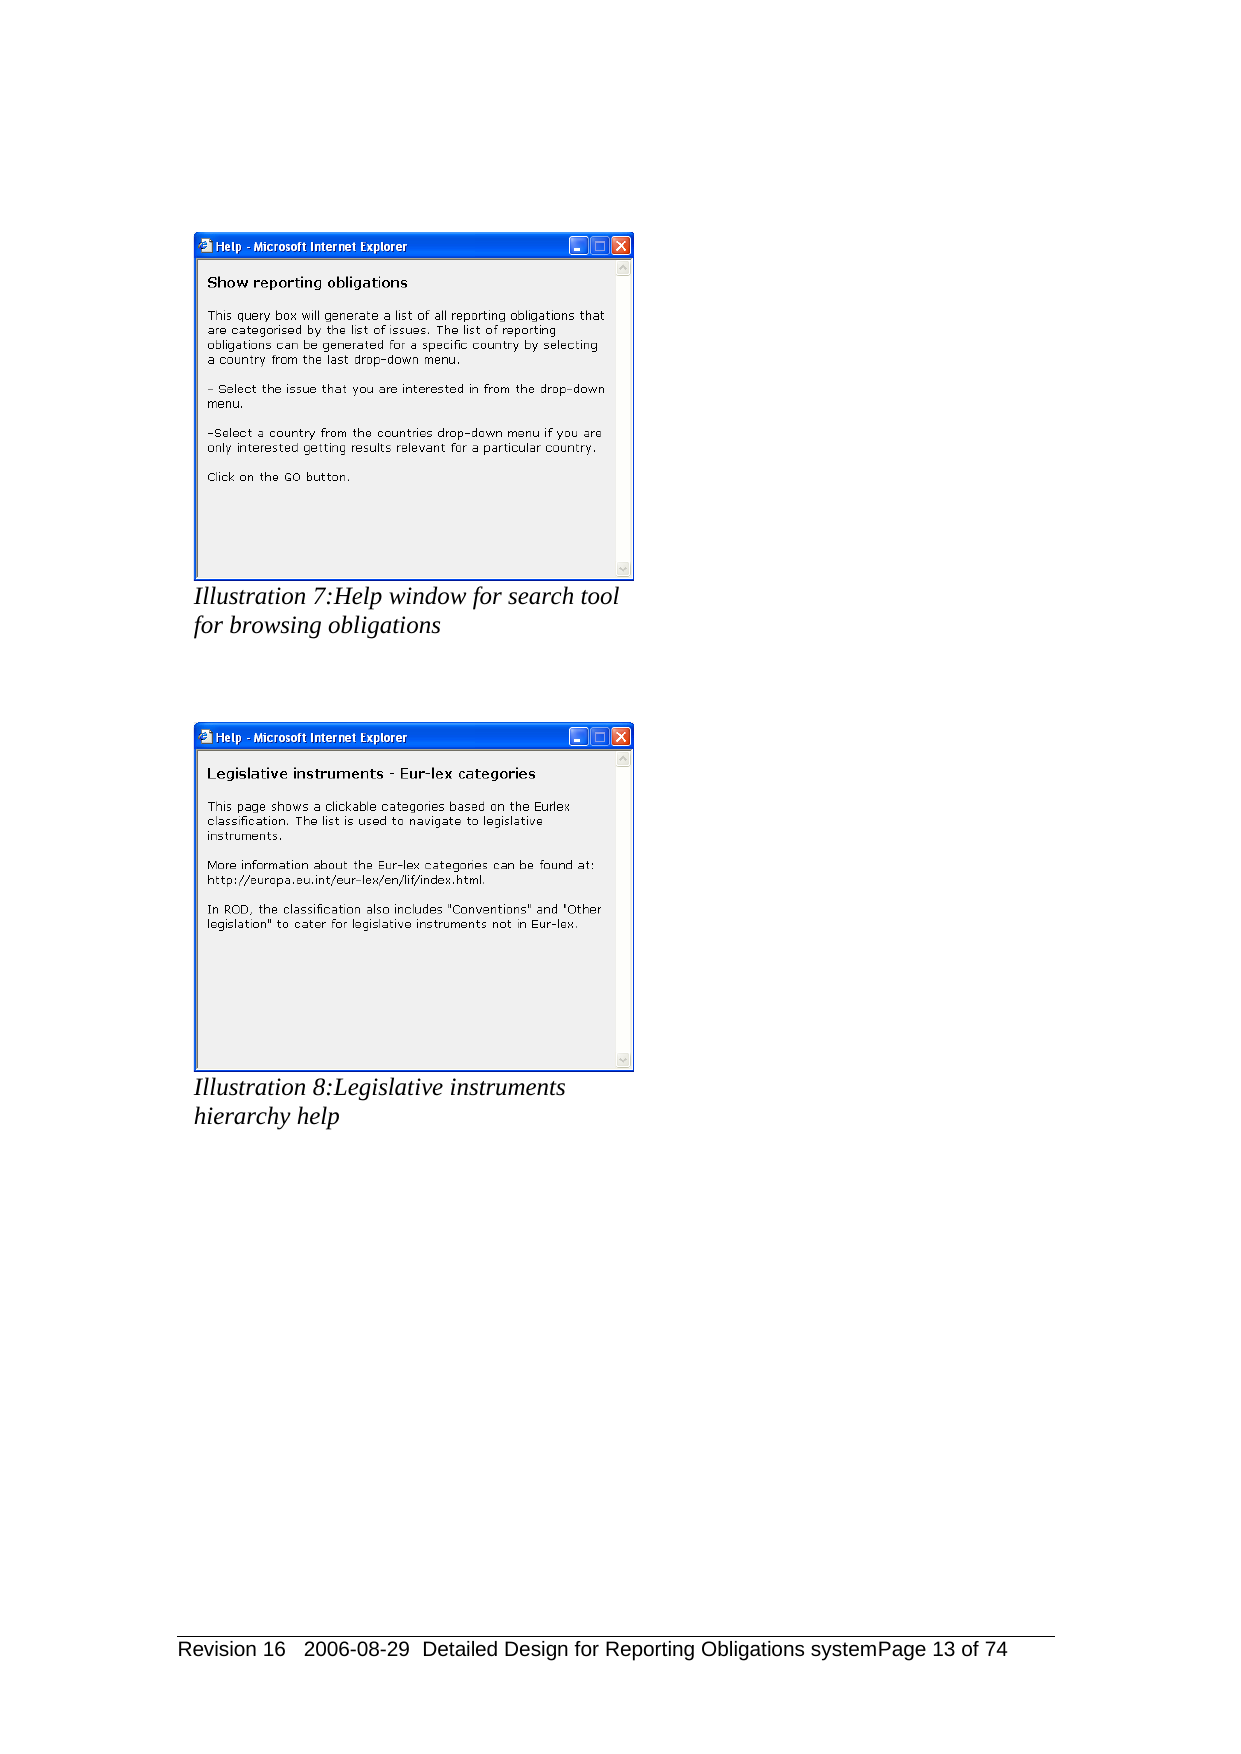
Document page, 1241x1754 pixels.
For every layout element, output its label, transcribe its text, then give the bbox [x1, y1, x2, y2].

picture [193, 722, 634, 1072]
picture [193, 232, 634, 581]
text Illustration 7:Help window for search tool for browsing obligations [194, 581, 634, 639]
text Illustration 8:Legislative instruments hierarchy help [194, 1072, 634, 1129]
